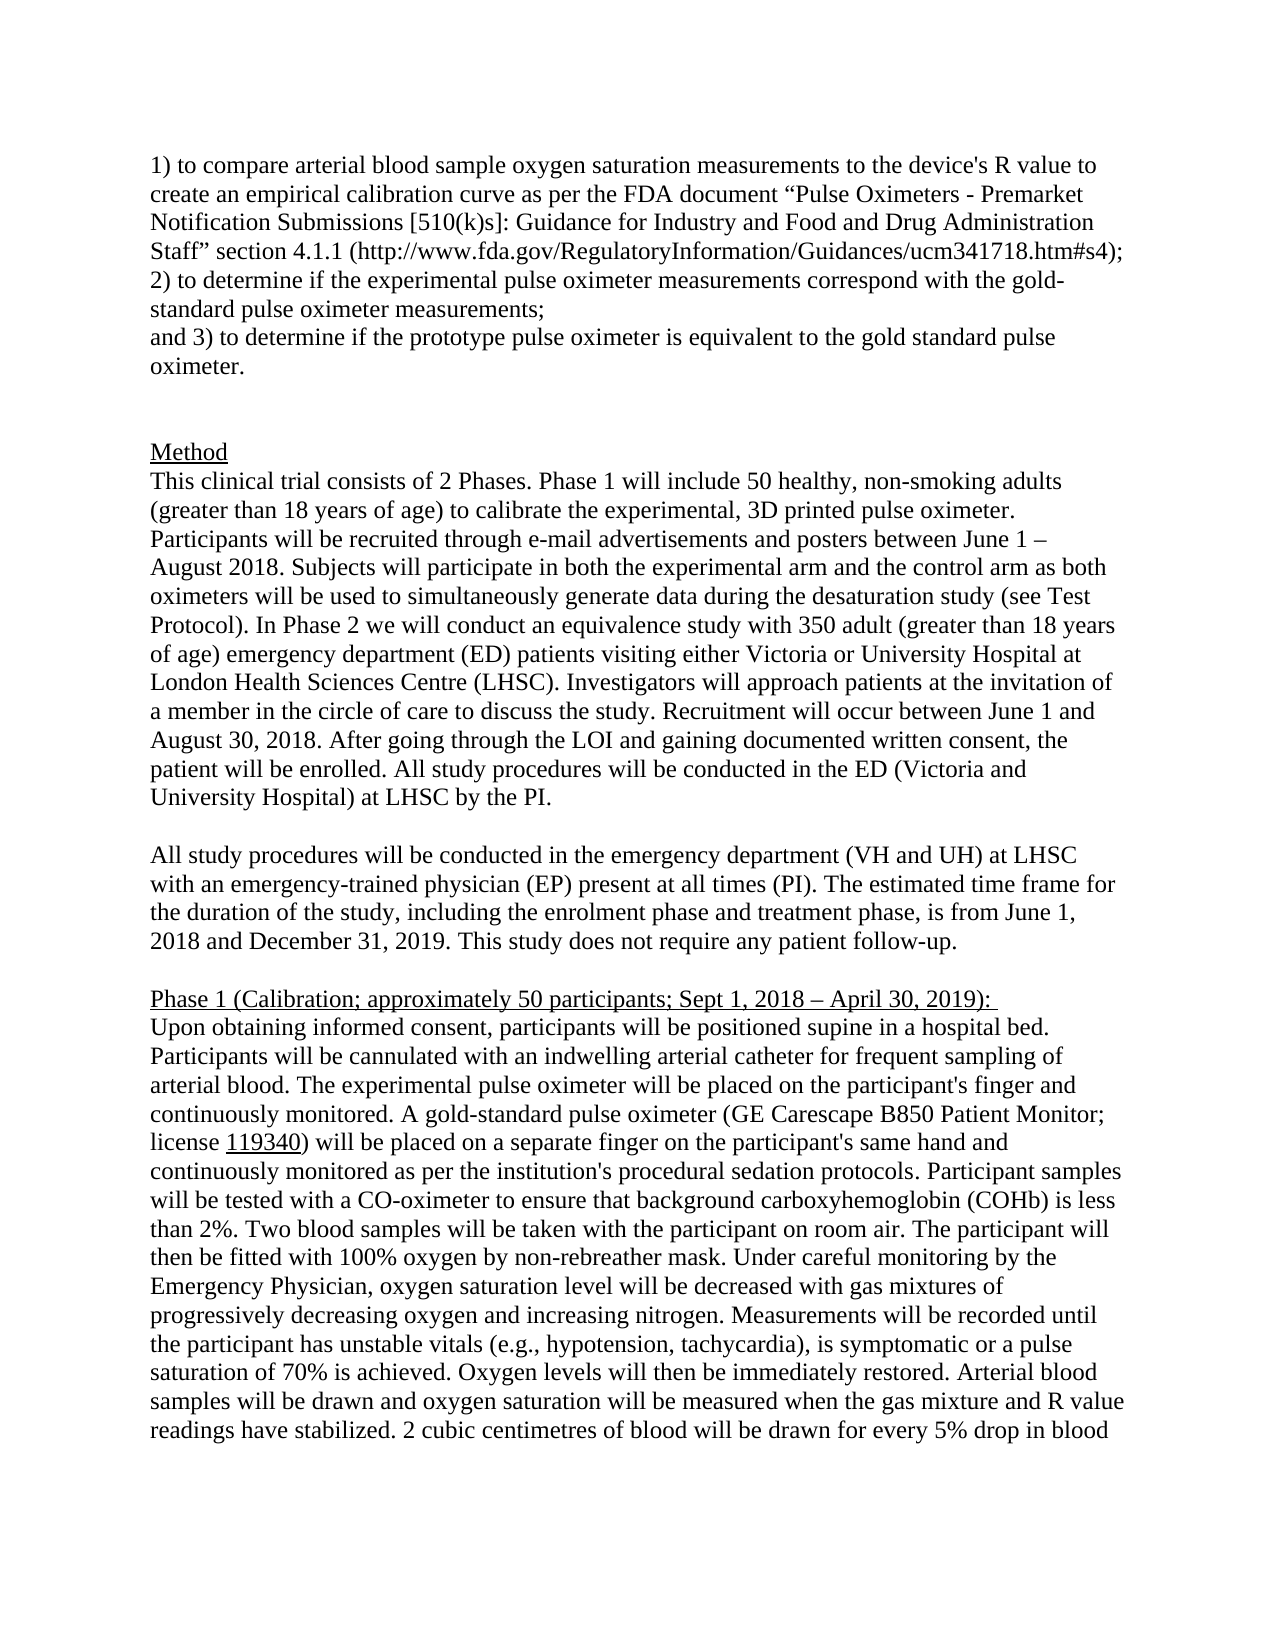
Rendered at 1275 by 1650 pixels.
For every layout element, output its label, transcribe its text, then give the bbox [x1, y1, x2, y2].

text 1) to compare arterial blood sample oxygen saturation measurements to the device's R value to create an empirical calibration curve as per the FDA document “Pulse Oximeters - Premarket Notification Submissions [510(k)s]: Guidance for Industry and Food and Drug Administration Staff” section 4.1.1 (http://www.fda.gov/RegulatoryInformation/Guidances/ucm341718.htm#s4); [150, 150, 1125, 265]
text 2) to determine if the experimental pulse oximeter measurements correspond with the gold-standard pulse oximeter measurements; [150, 265, 1125, 322]
text Method [150, 437, 1125, 466]
text and 3) to determine if the prototype pulse oximeter is equivalent to the gold standard pulse oximeter. [150, 322, 1125, 380]
text Upon obtaining informed consent, participants will be positioned supine in a hospital bed. Participants will be cannulated with an indwelling arterial catheter for frequent sampling of arterial blood. The experimental pulse oximeter will be placed on the participant's finger and continuously monitored. A gold-standard pulse oximeter (GE Carescape B850 Patient Monitor; license 119340) will be placed on a separate finger on the participant's same hand and continuously monitored as per the institution's procedural sedation protocols. Participant samples will be tested with a CO-oximeter to ensure that background carboxyhemoglobin (COHb) is less than 2%. Two blood samples will be taken with the participant on room air. The participant will then be fitted with 100% oxygen by non-rebreather mask. Under careful monitoring by the Emergency Physician, oxygen saturation level will be decreased with gas mixtures of progressively decreasing oxygen and increasing nitrogen. Measurements will be recorded until the participant has unstable vitals (e.g., hypotension, tachycardia), is symptomatic or a pulse saturation of 70% is achieved. Oxygen levels will then be immediately restored. Arterial blood samples will be drawn and oxygen saturation will be measured when the gas mixture and R value readings have stabilized. 2 cubic centimetres of blood will be drawn for every 5% drop in blood [150, 1012, 1125, 1444]
text This clinical trial consists of 2 Phases. Phase 1 will include 50 healthy, non-smoking adults (greater than 18 years of age) to calibrate the experimental, 3D printed pulse oximeter. Participants will be recruited through e-mail advertisements and posters between June 1 – August 2018. Subjects will participate in both the experimental arm and the control arm as both oximeters will be used to simultaneously generate data during the desaturation study (see Test Protocol). In Phase 2 we will conduct an equivalence study with 350 adult (greater than 18 years of age) emergency department (ED) patients visiting either Victoria or University Hospital at London Health Sciences Centre (LHSC). Investigators will approach patients at the invitation of a member in the circle of care to discuss the study. Recruitment will occur between June 1 and August 30, 2018. After going through the LOI and gaining documented written consent, the patient will be enrolled. All study procedures will be conducted in the ED (Victoria and University Hospital) at LHSC by the PI. [150, 466, 1125, 811]
text Phase 1 (Calibration; approximately 50 participants; Sept 1, 2018 – April 30, 2019): [150, 984, 1125, 1012]
text All study procedures will be conducted in the emergency department (VH and UH) at LHSC with an emergency-trained physician (EP) present at all times (PI). The estimated time frame for the duration of the study, including the enrolment phase and treatment phase, is from June 1, 2018 and December 31, 2019. This study does not require any patient follow-up. [150, 840, 1125, 955]
